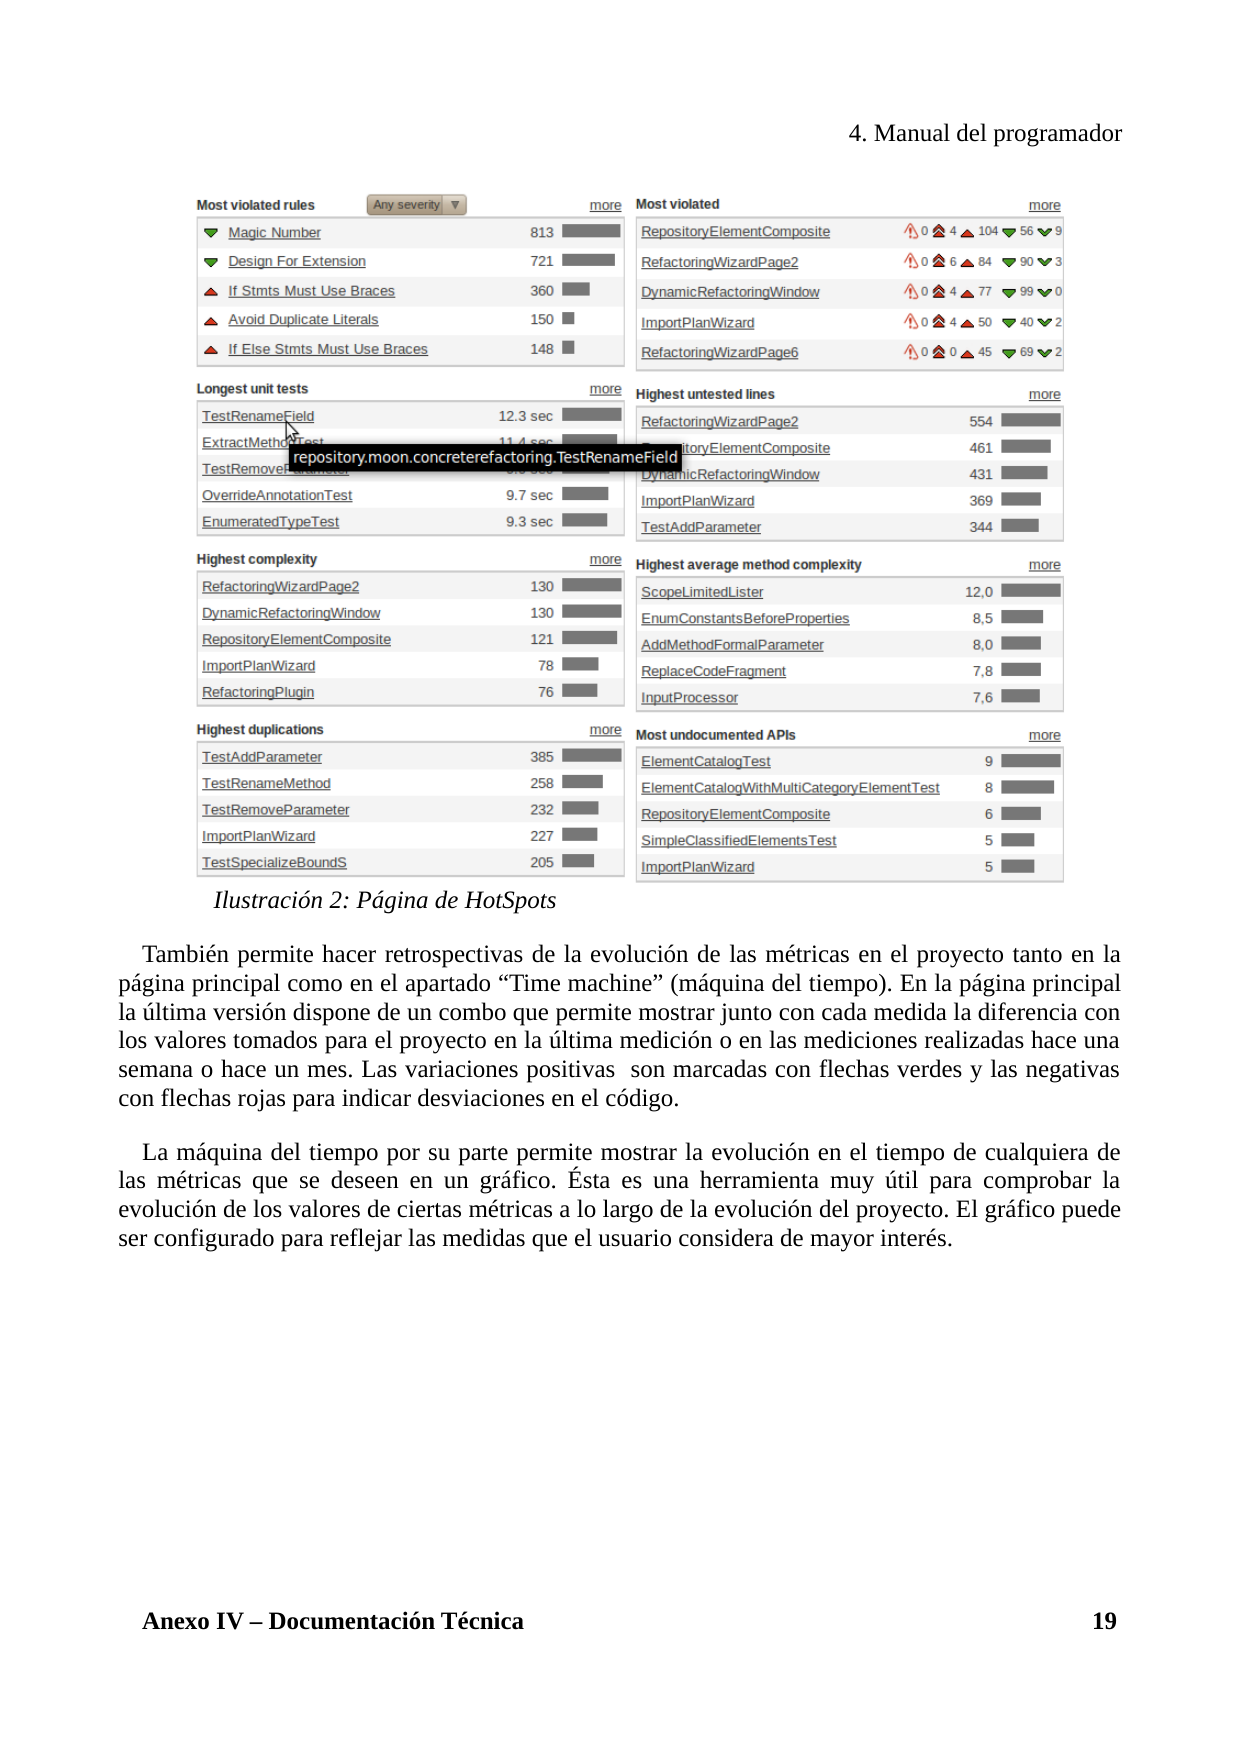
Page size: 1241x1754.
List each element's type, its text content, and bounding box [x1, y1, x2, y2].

text También permite hacer retrospectivas de la evolución de las métricas en el proyecto tanto en la página principal como en el apartado “Time machine” (máquina del tiempo). En la página principal la última versión dispone de un combo que permite mostrar junto con cada medida la diferencia con los valores tomados para el proyecto en la última medición o en las mediciones realizadas hace una semana o hace un mes. Las variaciones positivas son marcadas con flechas verdes y las negativas con flechas rojas para indicar desviaciones en el código. [118, 939, 1122, 1112]
picture [190, 189, 1075, 886]
text Ilustración 2: Página de HotSpots [190, 886, 1074, 914]
text La máquina del tiempo por su parte permite mostrar la evolución en el tiempo de cualquiera de las métricas que se deseen en un gráfico. Ésta es una herramienta muy útil para comprobar la evolución de los valores de ciertas métricas a lo largo de la evolución del proyecto. El gráfico puede ser configurado para reflejar las medidas que el usuario considera de mayor interés. [118, 1137, 1122, 1252]
